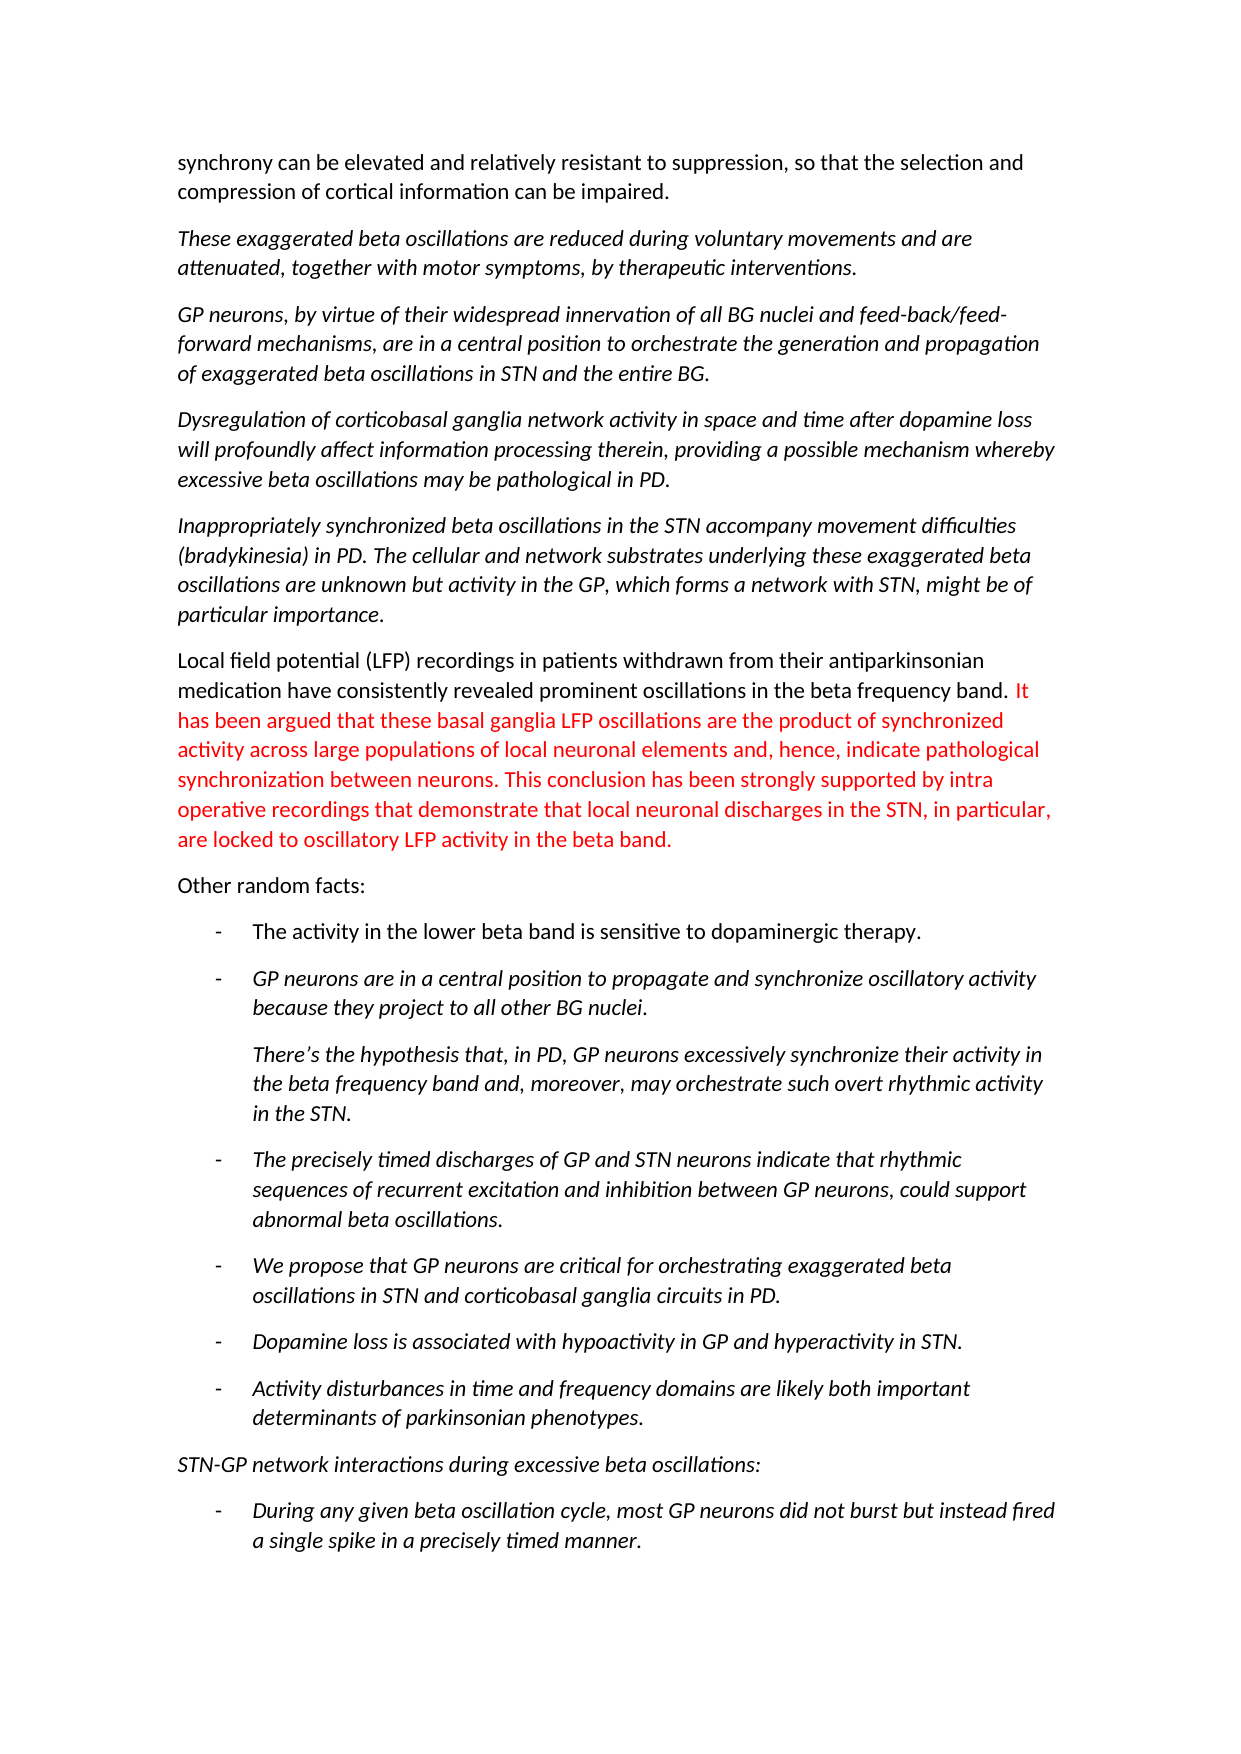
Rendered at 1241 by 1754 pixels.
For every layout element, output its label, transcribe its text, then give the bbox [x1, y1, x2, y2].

text Local field potential (LFP) recordings in patients withdrawn from their antiparkinsonian medication have consistently revealed prominent oscillations in the beta frequency band. It has been argued that these basal ganglia LFP oscillations are the product of synchronized activity across large populations of local neuronal elements and, hence, indicate pathological synchronization between neurons. This conclusion has been strongly supported by intra operative recordings that demonstrate that local neuronal discharges in the STN, in particular, are locked to oscillatory LFP activity in the beta band. [177, 647, 1063, 853]
text Inappropriately synchronized beta oscillations in the STN accompany movement difficulties (bradykinesia) in PD. The cellular and network substrates underlying these exaggerated beta oscillations are unknown but activity in the GP, which forms a network with STN, might be of particular importance. [177, 511, 1063, 628]
list We propose that GP neurons are critical for orchestrating exaggerated beta oscillations in STN and corticobasal ganglia circuits in PD. [215, 1251, 1063, 1309]
list During any given beta oscillation cycle, most GP neurons did not burst but instead fired a single spike in a precisely timed manner. [215, 1496, 1063, 1554]
text GP neurons, by virtue of their widespread innervation of all BG nuclei and feed-back/feed-forward mechanisms, are in a central position to orchestrate the generation and propagation of exaggerated beta oscillations in STN and the entire BG. [177, 300, 1063, 387]
list There’s the hypothesis that, in PD, GP neurons excessively synchronize their activity in the beta frequency band and, moreover, may orchestrate such overt rhythmic activity in the STN. [252, 1040, 1063, 1127]
text Dysregulation of corticobasal ganglia network activity in space and time after dopamine loss will profoundly affect information processing therein, providing a possible mechanism whereby excessive beta oscillations may be pathological in PD. [177, 405, 1063, 493]
text synchrony can be elevated and relatively resistant to suppression, so that the selection and compression of cortical information can be impaired. [177, 148, 1063, 205]
text These exaggerated beta oscillations are reduced during voluntary movements and are attenuated, together with motor symptoms, by therapeutic interventions. [177, 224, 1063, 281]
text Other random facts: [177, 871, 1063, 899]
list Dopamine loss is associated with hypoactivity in GP and hyperactivity in STN. [215, 1327, 1063, 1355]
list Activity disturbances in time and frequency domains are likely both important determinants of parkinsonian phenotypes. [215, 1374, 1063, 1431]
list The precisely timed discharges of GP and STN neurons indicate that rhythmic sequences of recurrent excitation and inhibition between GP neurons, could support abnormal beta oscillations. [215, 1146, 1063, 1233]
list GP neurons are in a central position to propagate and synchronize oscillatory activity because they project to all other BG nuclei. [215, 964, 1063, 1021]
text STN-GP network interactions during excessive beta oscillations: [177, 1450, 1063, 1478]
list The activity in the lower beta band is sensitive to dopaminergic therapy. [215, 917, 1063, 945]
